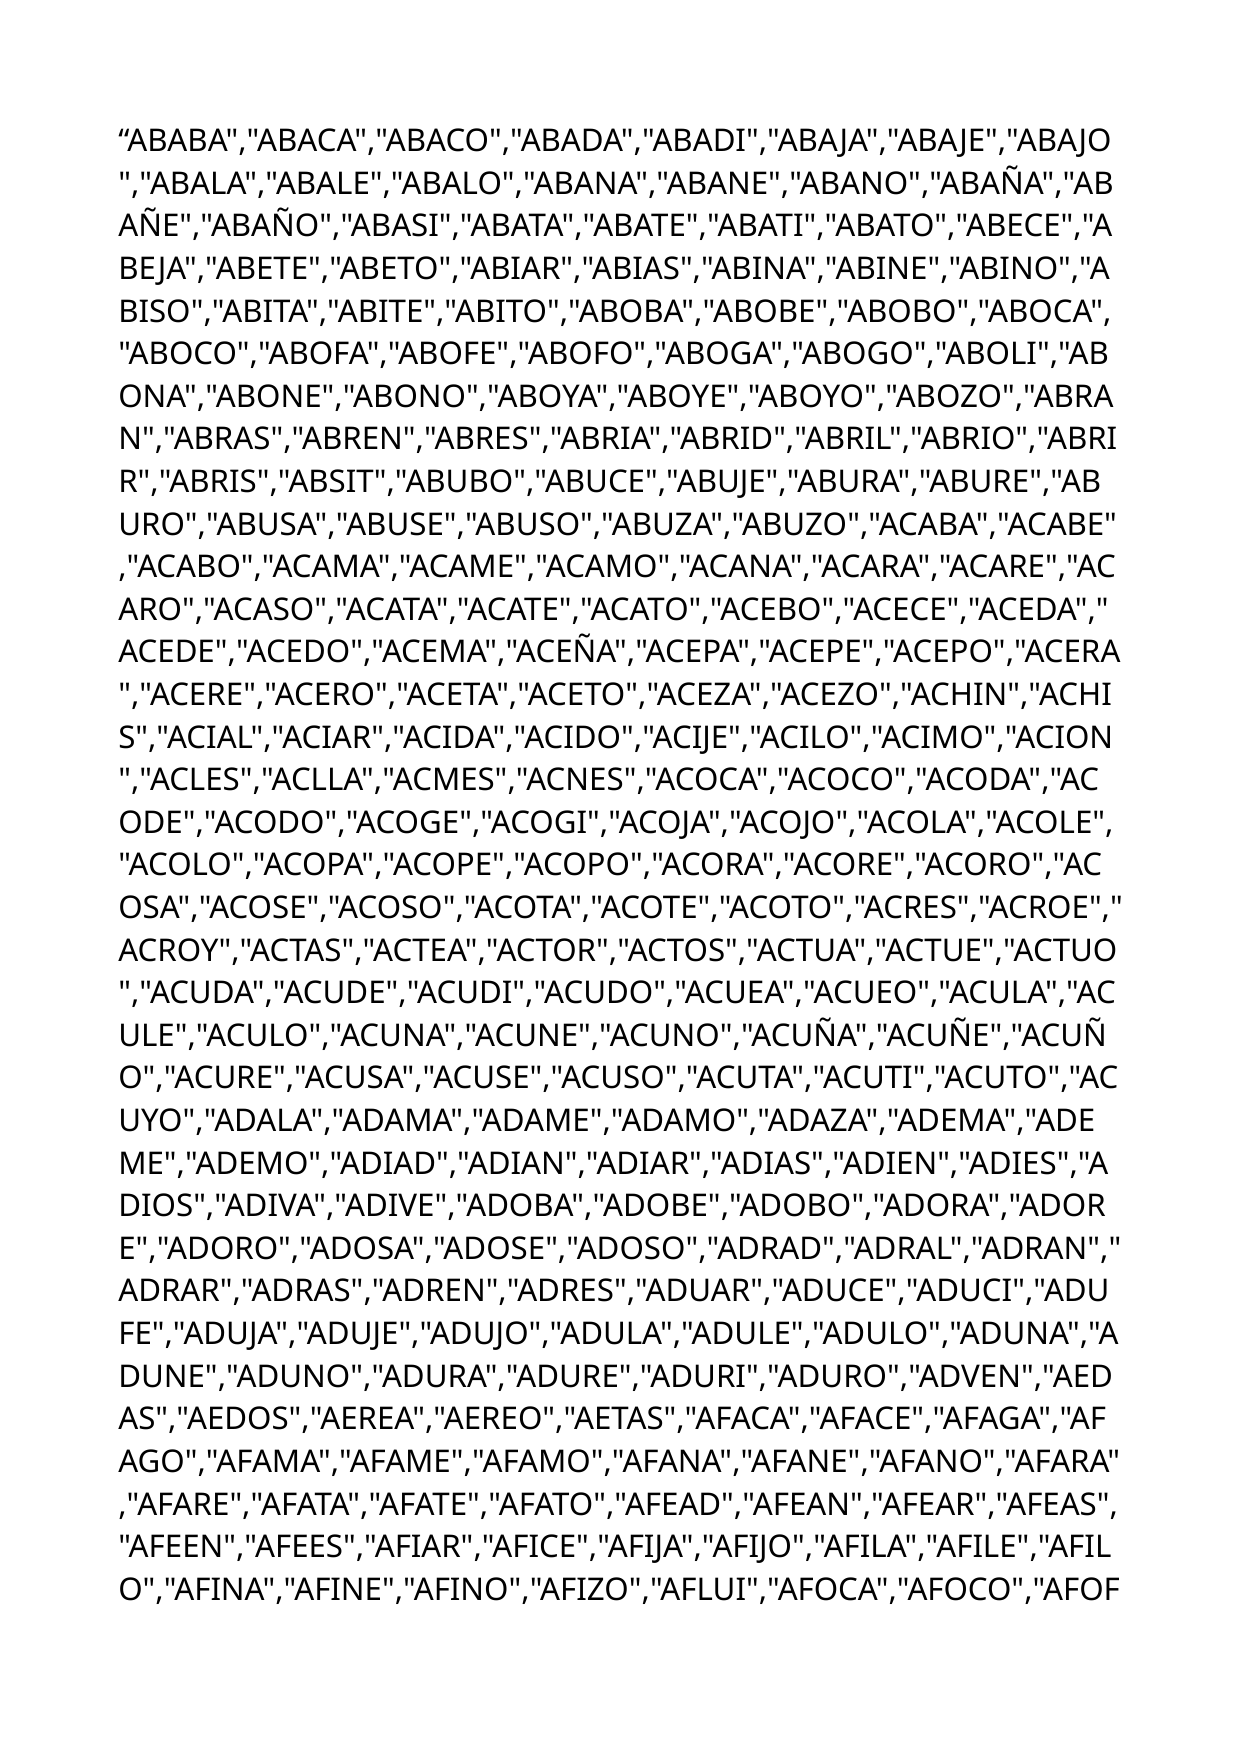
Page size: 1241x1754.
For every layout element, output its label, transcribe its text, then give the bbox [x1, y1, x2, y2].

text “ABABA","ABACA","ABACO","ABADA","ABADI","ABAJA","ABAJE","ABAJO","ABALA","ABALE","ABALO","ABANA","ABANE","ABANO","ABAÑA","ABAÑE","ABAÑO","ABASI","ABATA","ABATE","ABATI","ABATO","ABECE","ABEJA","ABETE","ABETO","ABIAR","ABIAS","ABINA","ABINE","ABINO","ABISO","ABITA","ABITE","ABITO","ABOBA","ABOBE","ABOBO","ABOCA","ABOCO","ABOFA","ABOFE","ABOFO","ABOGA","ABOGO","ABOLI","ABONA","ABONE","ABONO","ABOYA","ABOYE","ABOYO","ABOZO","ABRAN","ABRAS","ABREN","ABRES","ABRIA","ABRID","ABRIL","ABRIO","ABRIR","ABRIS","ABSIT","ABUBO","ABUCE","ABUJE","ABURA","ABURE","ABURO","ABUSA","ABUSE","ABUSO","ABUZA","ABUZO","ACABA","ACABE","ACABO","ACAMA","ACAME","ACAMO","ACANA","ACARA","ACARE","ACARO","ACASO","ACATA","ACATE","ACATO","ACEBO","ACECE","ACEDA","ACEDE","ACEDO","ACEMA","ACEÑA","ACEPA","ACEPE","ACEPO","ACERA","ACERE","ACERO","ACETA","ACETO","ACEZA","ACEZO","ACHIN","ACHIS","ACIAL","ACIAR","ACIDA","ACIDO","ACIJE","ACILO","ACIMO","ACION","ACLES","ACLLA","ACMES","ACNES","ACOCA","ACOCO","ACODA","ACODE","ACODO","ACOGE","ACOGI","ACOJA","ACOJO","ACOLA","ACOLE","ACOLO","ACOPA","ACOPE","ACOPO","ACORA","ACORE","ACORO","ACOSA","ACOSE","ACOSO","ACOTA","ACOTE","ACOTO","ACRES","ACROE","ACROY","ACTAS","ACTEA","ACTOR","ACTOS","ACTUA","ACTUE","ACTUO","ACUDA","ACUDE","ACUDI","ACUDO","ACUEA","ACUEO","ACULA","ACULE","ACULO","ACUNA","ACUNE","ACUNO","ACUÑA","ACUÑE","ACUÑO","ACURE","ACUSA","ACUSE","ACUSO","ACUTA","ACUTI","ACUTO","ACUYO","ADALA","ADAMA","ADAME","ADAMO","ADAZA","ADEMA","ADEME","ADEMO","ADIAD","ADIAN","ADIAR","ADIAS","ADIEN","ADIES","ADIOS","ADIVA","ADIVE","ADOBA","ADOBE","ADOBO","ADORA","ADORE","ADORO","ADOSA","ADOSE","ADOSO","ADRAD","ADRAL","ADRAN","ADRAR","ADRAS","ADREN","ADRES","ADUAR","ADUCE","ADUCI","ADUFE","ADUJA","ADUJE","ADUJO","ADULA","ADULE","ADULO","ADUNA","ADUNE","ADUNO","ADURA","ADURE","ADURI","ADURO","ADVEN","AEDAS","AEDOS","AEREA","AEREO","AETAS","AFACA","AFACE","AFAGA","AFAGO","AFAMA","AFAME","AFAMO","AFANA","AFANE","AFANO","AFARA","AFARE","AFATA","AFATE","AFATO","AFEAD","AFEAN","AFEAR","AFEAS","AFEEN","AFEES","AFIAR","AFICE","AFIJA","AFIJO","AFILA","AFILE","AFILO","AFINA","AFINE","AFINO","AFIZO","AFLUI","AFOCA","AFOCO","AFOF [118, 118, 1122, 1609]
